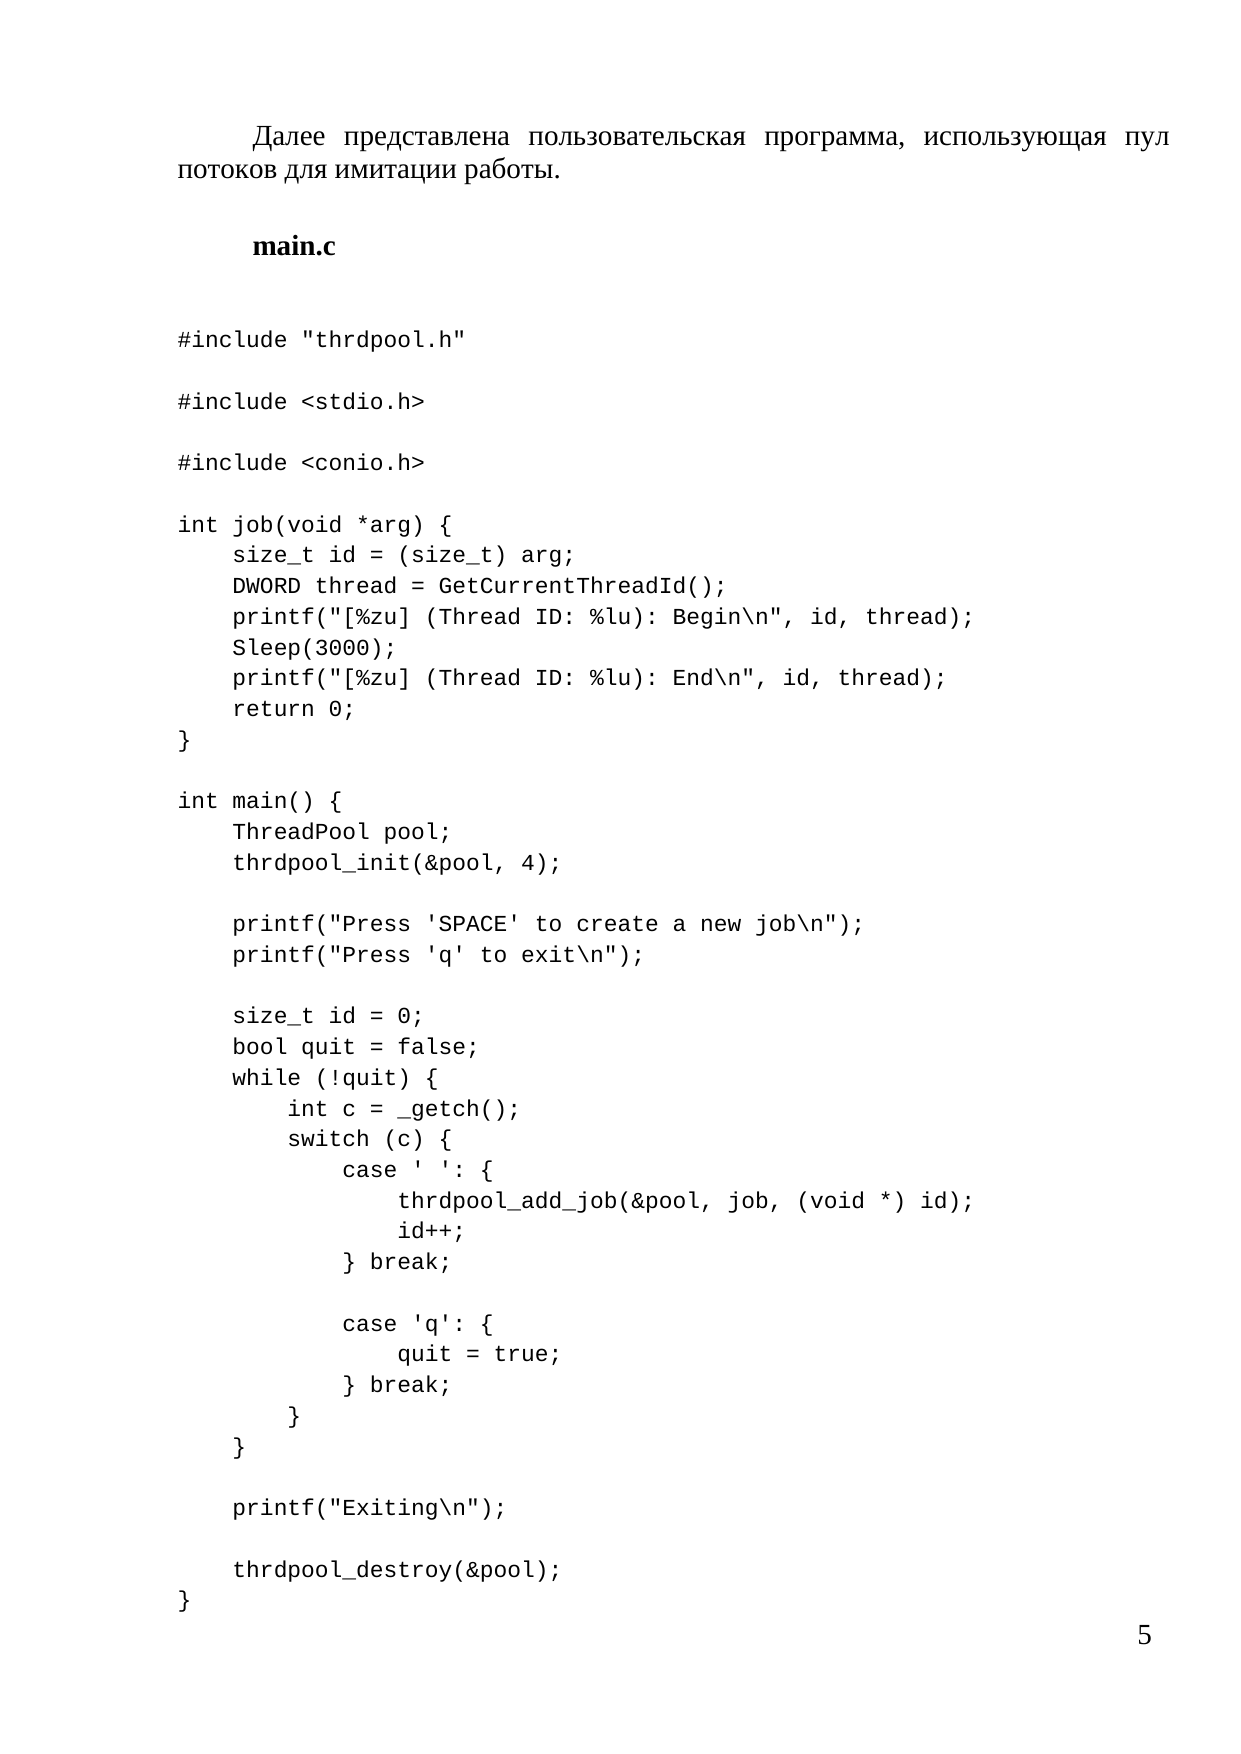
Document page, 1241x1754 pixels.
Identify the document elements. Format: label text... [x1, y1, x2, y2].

text id++; [177, 1220, 1170, 1246]
text printf("[%zu] (Thread ID: %lu): Begin\n", id, thread); [177, 605, 1170, 631]
text size_t id = 0; [177, 1005, 1170, 1031]
text } [177, 728, 1170, 754]
text #include <conio.h> [177, 452, 1170, 478]
text int job(void *arg) { [177, 513, 1170, 539]
text } break; [177, 1373, 1170, 1399]
text printf("Press 'SPACE' to create a new job\n"); [177, 913, 1170, 938]
text int main() { [177, 790, 1170, 816]
text printf("Press 'q' to exit\n"); [177, 943, 1170, 969]
text } [177, 1589, 1170, 1614]
text } [177, 1435, 1170, 1461]
text thrdpool_destroy(&pool); [177, 1558, 1170, 1584]
text thrdpool_add_job(&pool, job, (void *) id); [177, 1189, 1170, 1215]
text printf("[%zu] (Thread ID: %lu): End\n", id, thread); [177, 667, 1170, 693]
text case 'q': { [177, 1312, 1170, 1338]
text #include "thrdpool.h" [177, 329, 1170, 355]
text ThreadPool pool; [177, 820, 1170, 846]
text bool quit = false; [177, 1036, 1170, 1061]
text printf("Exiting\n"); [177, 1496, 1170, 1522]
text Sleep(3000); [177, 636, 1170, 662]
text } break; [177, 1251, 1170, 1277]
text switch (c) { [177, 1128, 1170, 1154]
text main.c [177, 228, 1170, 262]
text #include <stdio.h> [177, 390, 1170, 416]
text case ' ': { [177, 1158, 1170, 1184]
text thrdpool_init(&pool, 4); [177, 851, 1170, 877]
text return 0; [177, 697, 1170, 723]
text } [177, 1404, 1170, 1430]
text while (!quit) { [177, 1066, 1170, 1092]
text Далее представлена пользовательская программа, использующая пул потоков для имитации работы. [177, 118, 1170, 185]
text int c = _getch(); [177, 1097, 1170, 1123]
text DWORD thread = GetCurrentThreadId(); [177, 574, 1170, 601]
text size_t id = (size_t) arg; [177, 544, 1170, 570]
text quit = true; [177, 1343, 1170, 1369]
